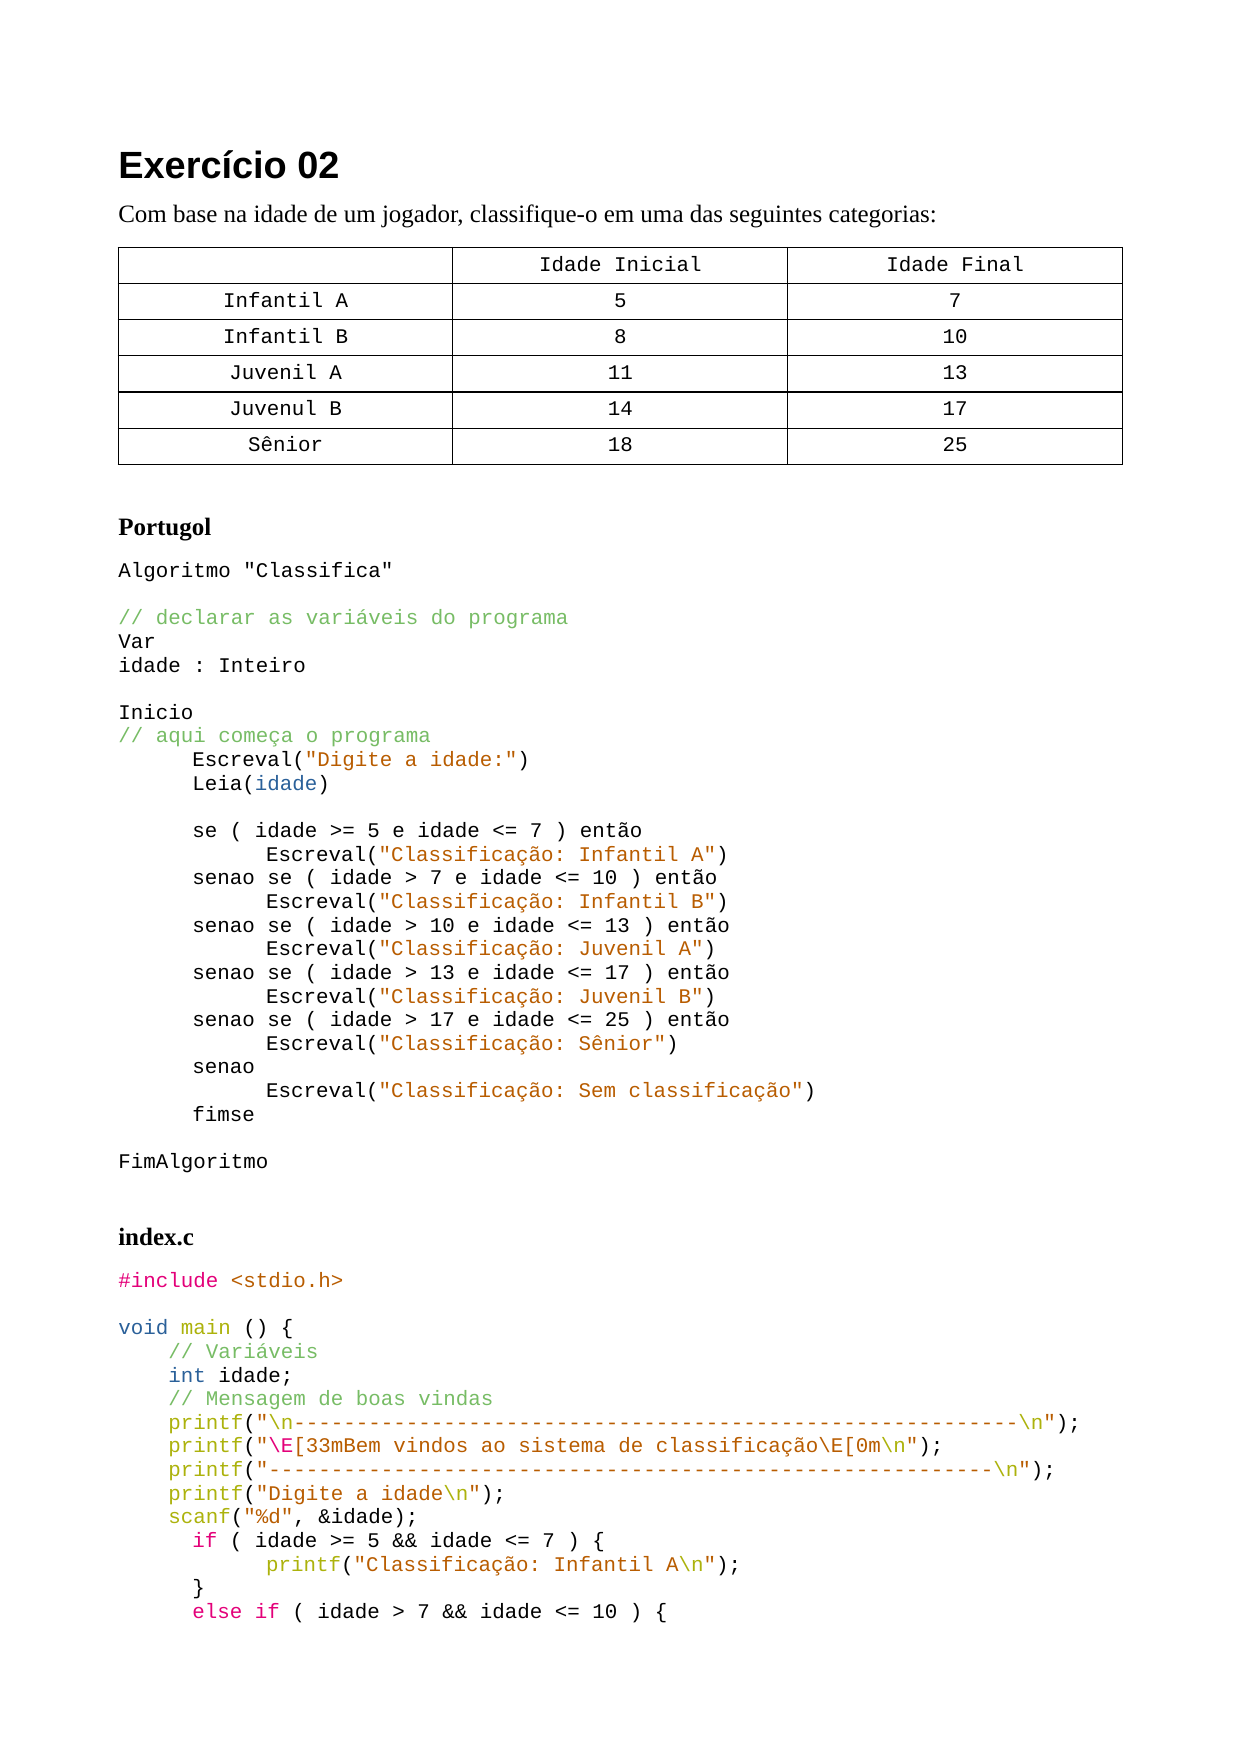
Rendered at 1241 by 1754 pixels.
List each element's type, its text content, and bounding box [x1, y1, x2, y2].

text if ( idade >= 5 && idade <= 7 ) { [118, 1530, 1122, 1554]
text // Mensagem de boas vindas [118, 1388, 1122, 1412]
text Leia(idade) [118, 773, 1122, 796]
text printf("Digite a idade\n"); [118, 1483, 1122, 1506]
table_cell 8 [453, 320, 787, 355]
subtitle Exercício 02 [118, 143, 1122, 187]
table_cell 5 [453, 284, 787, 319]
text int idade; [118, 1364, 1122, 1388]
text senao se ( idade > 17 e idade <= 25 ) então [118, 1009, 1122, 1033]
text Escreval("Classificação: Infantil A") [118, 844, 1122, 867]
table_cell 13 [788, 356, 1122, 391]
text Var [118, 631, 1122, 654]
table_header [119, 248, 452, 283]
table_cell 7 [788, 284, 1122, 319]
text fimse [118, 1104, 1122, 1127]
table_cell 14 [453, 393, 787, 428]
table_cell Infantil B [119, 320, 452, 355]
table_cell Infantil A [119, 284, 452, 319]
text Com base na idade de um jogador, classifique-o em uma das seguintes categorias: [118, 199, 1122, 228]
text // aqui começa o programa [118, 726, 1122, 749]
text Escreval("Classificação: Sem classificação") [118, 1080, 1122, 1104]
text scanf("%d", &idade); [118, 1506, 1122, 1530]
text // Variáveis [118, 1341, 1122, 1364]
table_header Idade Final [788, 248, 1122, 283]
table_cell 25 [788, 429, 1122, 464]
text senao se ( idade > 7 e idade <= 10 ) então [118, 867, 1122, 891]
text Inicio [118, 702, 1122, 726]
text else if ( idade > 7 && idade <= 10 ) { [118, 1601, 1122, 1625]
table_cell Juvenul B [119, 393, 452, 428]
text } [118, 1577, 1122, 1601]
table_cell Juvenil A [119, 356, 452, 391]
text Portugol [118, 512, 1122, 541]
text printf("\n----------------------------------------------------------\n"); [118, 1412, 1122, 1436]
text void main () { [118, 1317, 1122, 1341]
text Escreval("Classificação: Infantil B") [118, 891, 1122, 915]
text se ( idade >= 5 e idade <= 7 ) então [118, 820, 1122, 844]
text printf("\E[33mBem vindos ao sistema de classificação\E[0m\n"); [118, 1436, 1122, 1459]
text senao se ( idade > 13 e idade <= 17 ) então [118, 962, 1122, 986]
table_cell 17 [788, 393, 1122, 428]
table_cell 18 [453, 429, 787, 464]
text Algoritmo "Classifica" [118, 560, 1122, 584]
text senao se ( idade > 10 e idade <= 13 ) então [118, 915, 1122, 938]
table_header Idade Inicial [453, 248, 787, 283]
text #include <stdio.h> [118, 1270, 1122, 1294]
text Escreval("Classificação: Juvenil B") [118, 986, 1122, 1009]
table_cell 10 [788, 320, 1122, 355]
text index.c [118, 1222, 1122, 1251]
text // declarar as variáveis do programa [118, 607, 1122, 631]
text Escreval("Classificação: Sênior") [118, 1033, 1122, 1057]
text FimAlgoritmo [118, 1151, 1122, 1175]
text printf("Classificação: Infantil A\n"); [118, 1554, 1122, 1577]
text Escreval("Digite a idade:") [118, 749, 1122, 773]
text senao [118, 1057, 1122, 1080]
table_cell 11 [453, 356, 787, 391]
table_cell Sênior [119, 429, 452, 464]
text Escreval("Classificação: Juvenil A") [118, 938, 1122, 962]
text idade : Inteiro [118, 654, 1122, 678]
text printf("----------------------------------------------------------\n"); [118, 1459, 1122, 1483]
